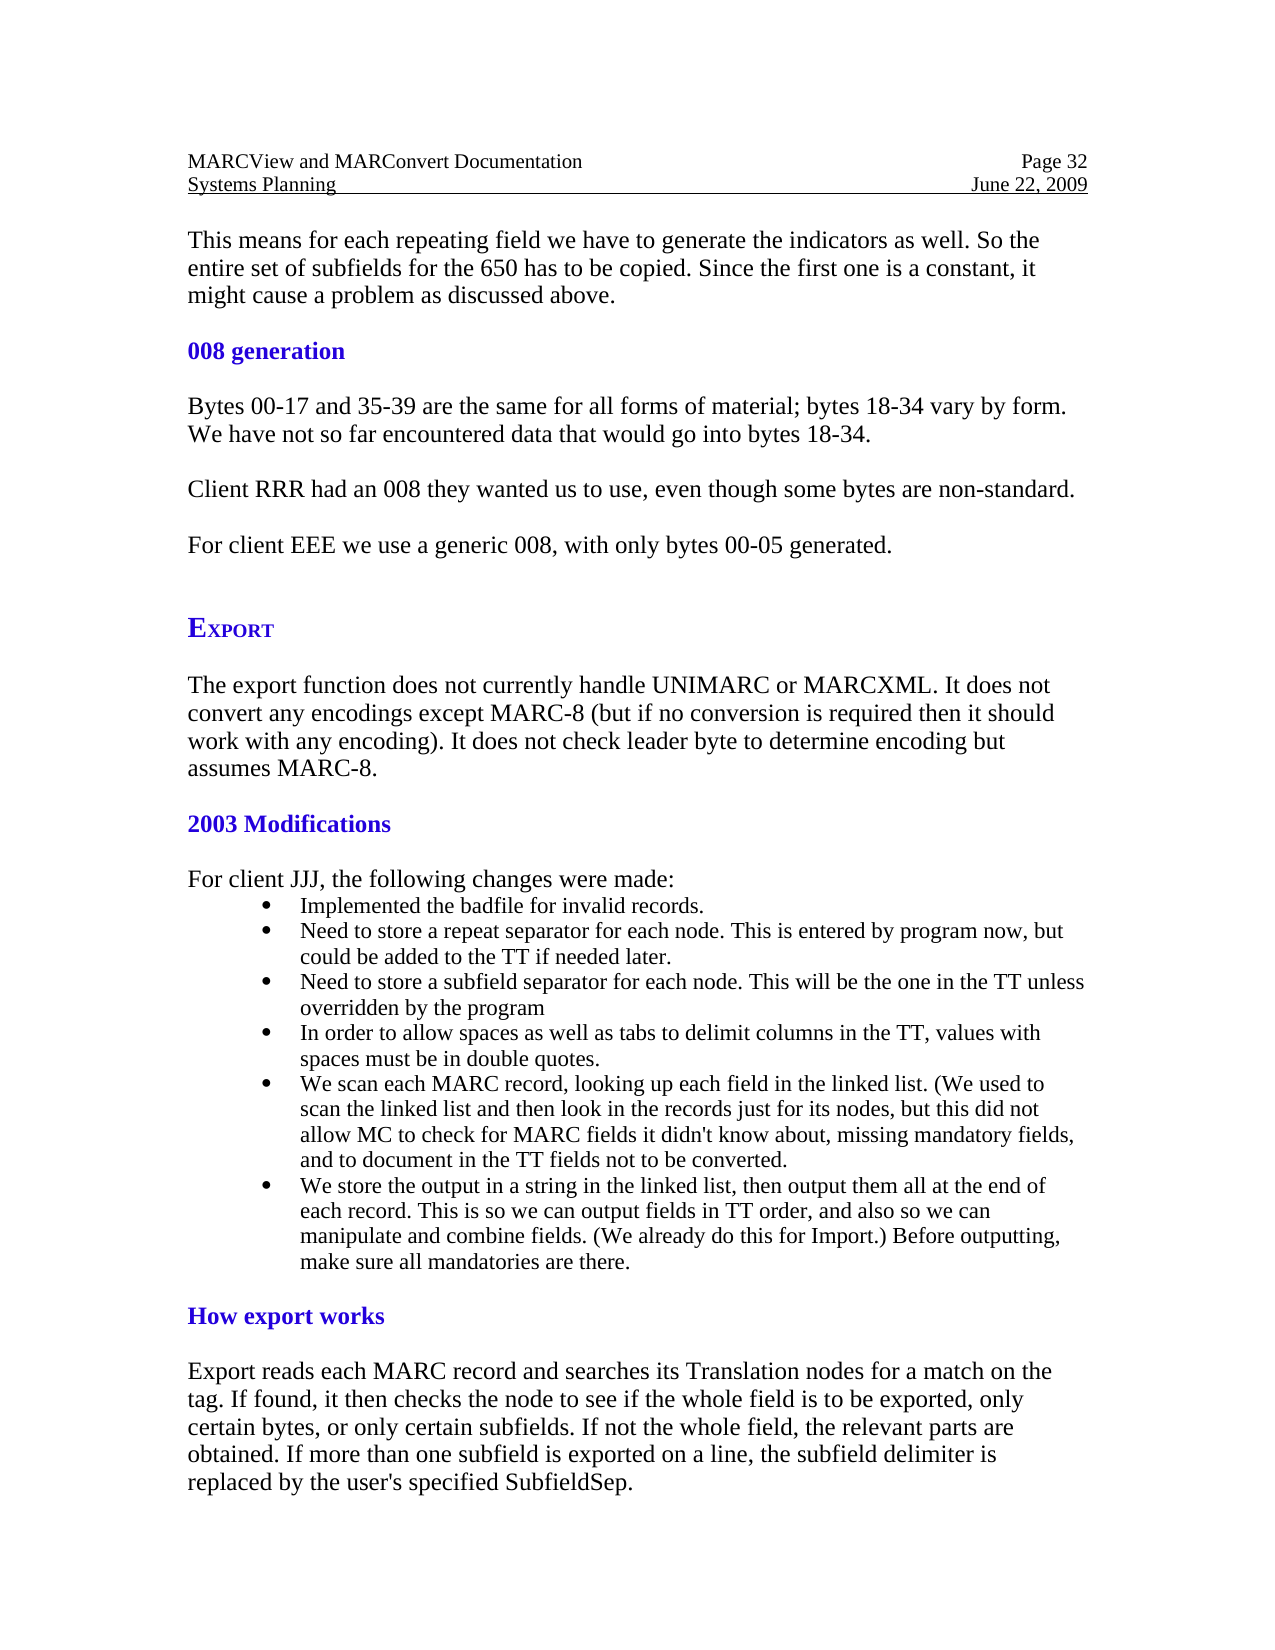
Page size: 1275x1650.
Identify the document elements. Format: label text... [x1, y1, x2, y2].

subtitle 008 generation [187, 337, 1087, 365]
list We scan each MARC record, looking up each field in the linked list. (We used to scan the linked list and then look in the records just for its nodes, but this did not allow MC to check for MARC fields it didn't know about, missing mandatory fields, and to document in the TT fields not to be converted. [262, 1071, 1087, 1173]
subtitle How export works [187, 1302, 1087, 1330]
text For client EEE we use a generic 008, with only bytes 00-05 generated. [187, 531, 1087, 559]
list Need to store a subfield separator for each node. This will be the one in the TT unless overridden by the program [262, 969, 1087, 1020]
list In order to allow spaces as well as tabs to delimit columns in the TT, values with spaces must be in double quotes. [262, 1020, 1087, 1071]
list Implemented the badfile for invalid records. [262, 893, 1087, 918]
text Export reads each MARC record and searches its Translation nodes for a match on the tag. If found, it then checks the node to see if the whole field is to be exported, only certain bytes, or only certain subfields. If not the whole field, the relevant parts are obtained. If more than one subfield is exported on a line, the subfield delimiter is replaced by the user's specified SubfieldSep. [187, 1357, 1087, 1496]
subtitle Export [187, 611, 1087, 644]
subtitle 2003 Modifications [187, 810, 1087, 838]
list Need to store a repeat separator for each node. This is entered by program now, but could be added to the TT if needed later. [262, 918, 1087, 969]
list We store the output in a string in the linked list, then output them all at the end of each record. This is so we can output fields in TT order, and also so we can manipulate and combine fields. (We already do this for Import.) Before outputting, make sure all mandatories are there. [262, 1173, 1087, 1274]
text The export function does not currently handle UNIMARC or MARCXML. It does not convert any encodings except MARC-8 (but if no conversion is required then it should work with any encoding). It does not check leader byte to determine encoding but assumes MARC-8. [187, 671, 1087, 782]
text Bytes 00-17 and 35-39 are the same for all forms of material; bytes 18-34 vary by form. We have not so far encountered data that would go into bytes 18-34. [187, 392, 1087, 448]
text This means for each repeating field we have to generate the indicators as well. So the entire set of subfields for the 650 has to be copied. Since the first one is a constant, it might cause a problem as discussed above. [187, 226, 1087, 309]
text Client RRR had an 008 they wanted us to use, even though some bytes are non-standard. [187, 476, 1087, 503]
text For client JJJ, the following changes were made: [187, 865, 1087, 893]
